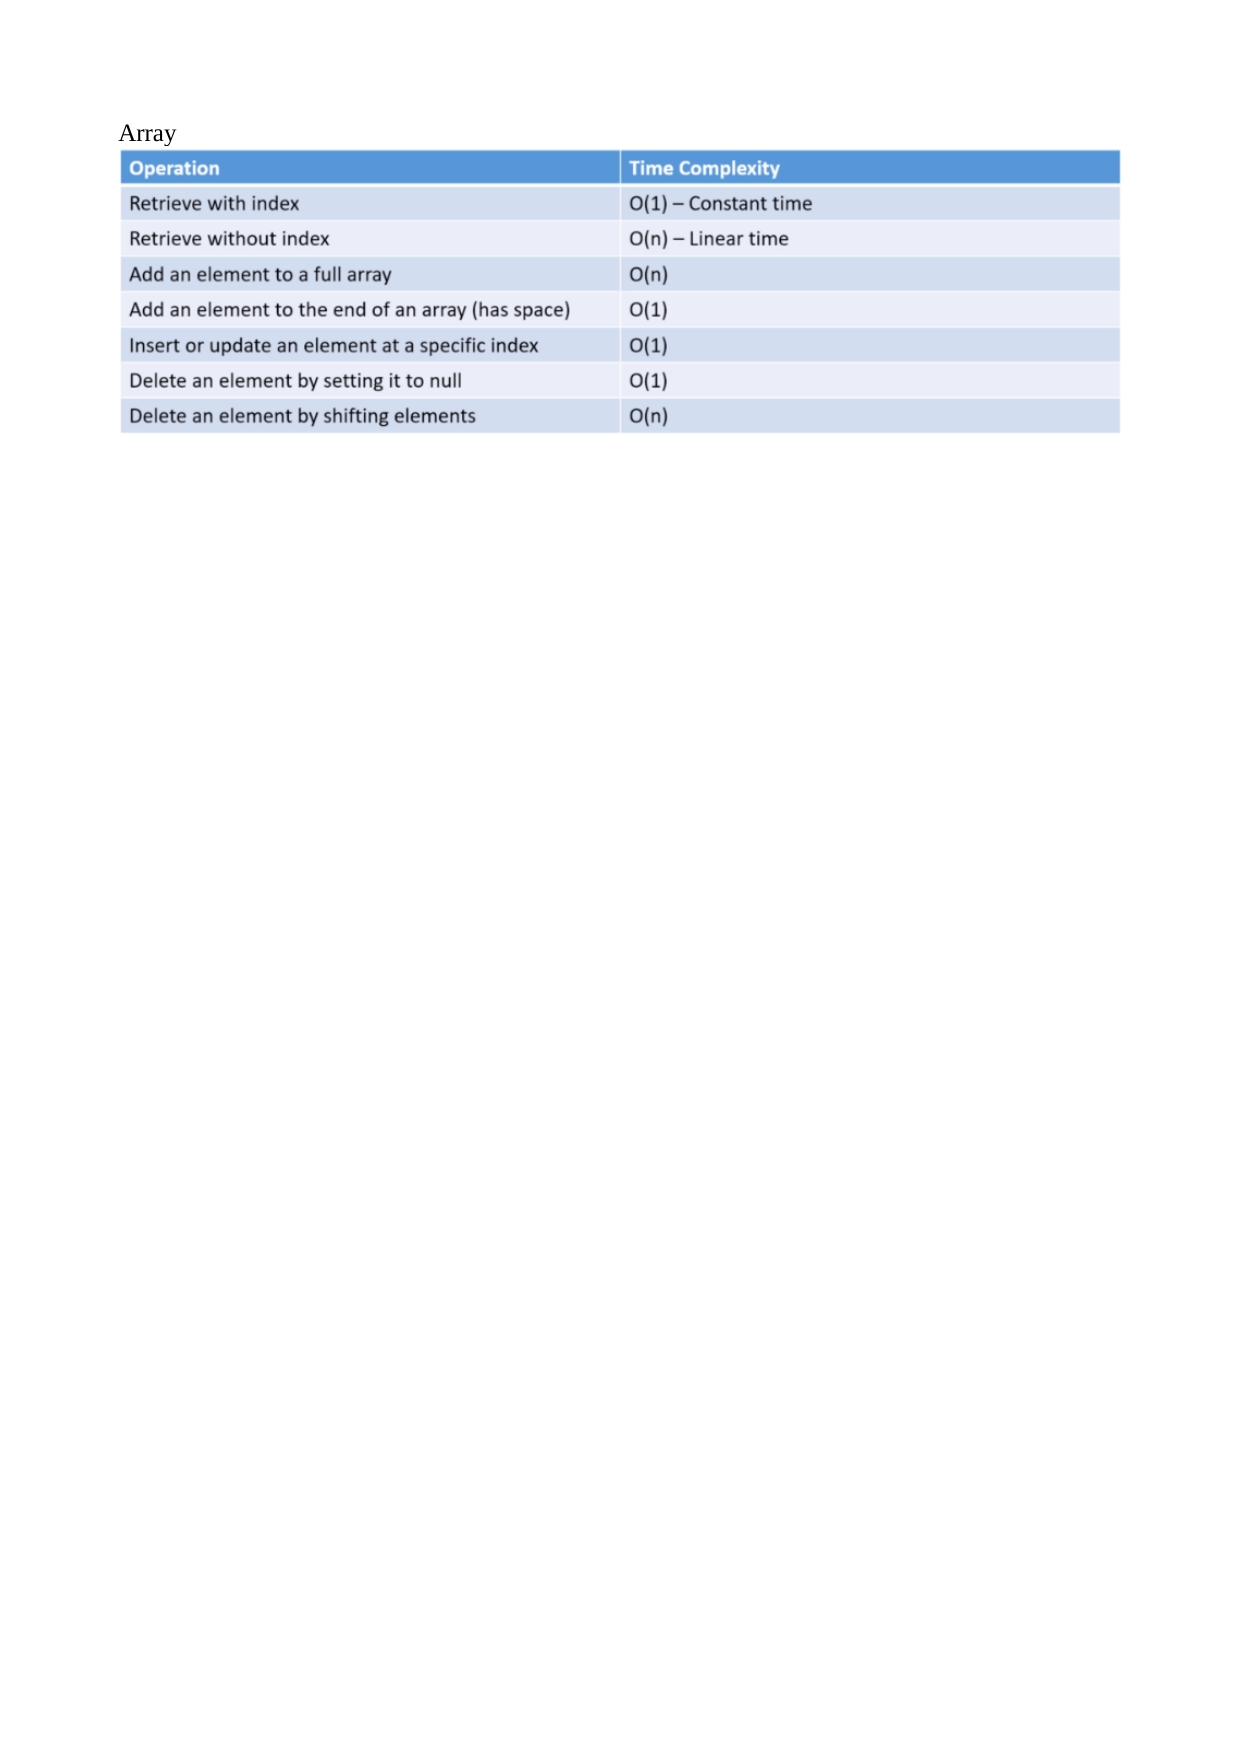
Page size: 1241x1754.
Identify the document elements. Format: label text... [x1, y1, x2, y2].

text Array [118, 118, 1122, 146]
picture [118, 146, 1123, 436]
